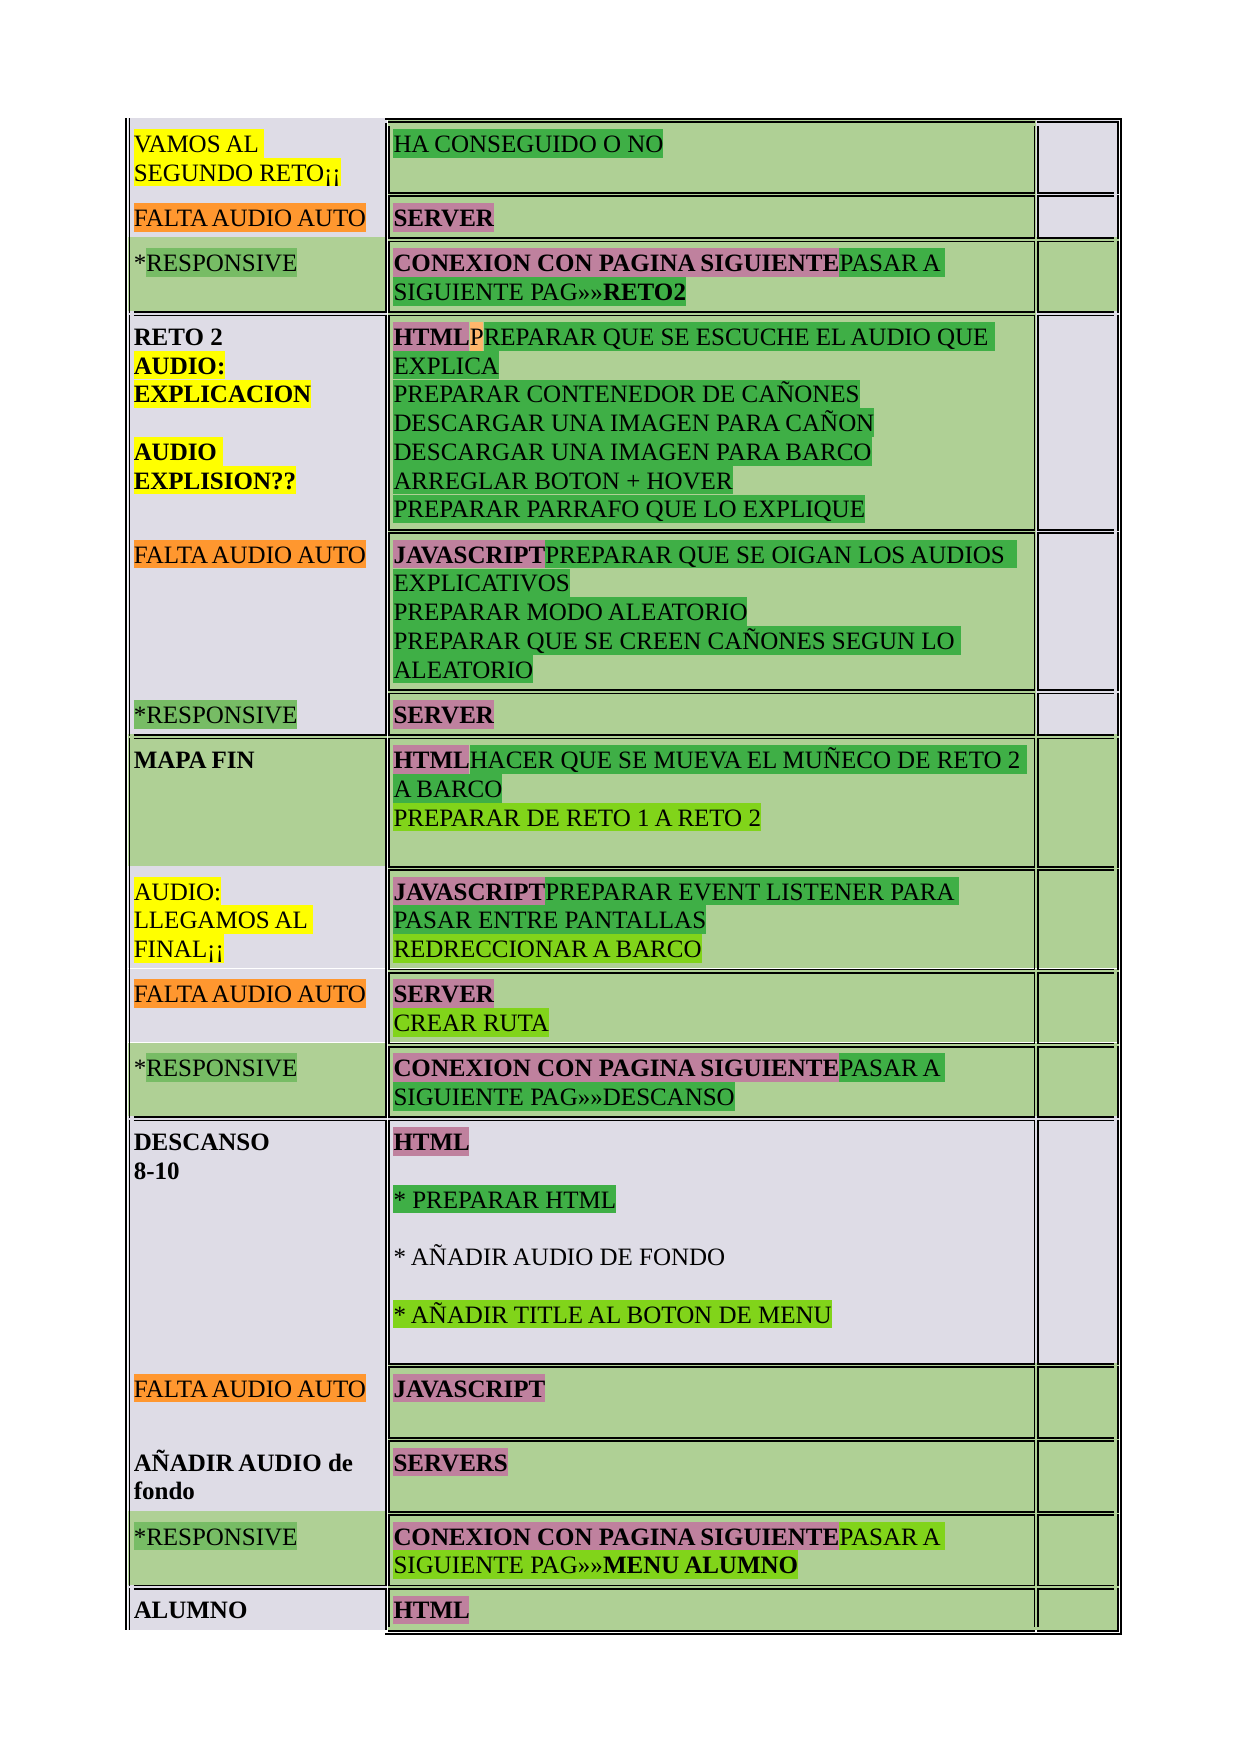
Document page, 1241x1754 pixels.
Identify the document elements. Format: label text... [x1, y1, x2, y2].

table_cell [1036, 866, 1119, 968]
table_cell HTMLPREPARAR QUE SE ESCUCHE EL AUDIO QUE EXPLICA PREPARAR CONTENEDOR DE CAÑONES DESCARGAR UNA IMAGEN PARA CAÑON DESCARGAR UNA IMAGEN PARA BARCO ARREGLAR BOTON + HOVER PREPARAR PARRAFO QUE LO EXPLIQUE [390, 316, 1034, 529]
table_cell *RESPONSIVE [130, 237, 385, 311]
table_cell CONEXION CON PAGINA SIGUIENTEPASAR A SIGUIENTE PAG»»DESCANSO [390, 1048, 1034, 1116]
table_cell HTMLHACER QUE SE MUEVA EL MUÑECO DE RETO 2 A BARCO PREPARAR DE RETO 1 A RETO 2 [390, 739, 1034, 866]
table_cell [1036, 969, 1119, 1042]
table_cell RETO 2 AUDIO: EXPLICACION AUDIO EXPLISION?? [128, 311, 387, 529]
table_cell [1036, 529, 1119, 689]
table_cell HA CONSEGUIDO O NO [388, 120, 1036, 192]
table_cell [1036, 1363, 1119, 1437]
table_cell JAVASCRIPTPREPARAR QUE SE OIGAN LOS AUDIOS EXPLICATIVOS PREPARAR MODO ALEATORIO PREPARAR QUE SE CREEN CAÑONES SEGUN LO ALEATORIO [390, 534, 1034, 689]
table_cell MAPA FIN [128, 734, 387, 866]
table_cell [1036, 1585, 1119, 1630]
table_cell *RESPONSIVE [130, 1043, 385, 1116]
table_cell [1036, 120, 1119, 192]
table_cell HTML [388, 1585, 1036, 1630]
table_cell [1036, 1116, 1119, 1363]
table_cell FALTA AUDIO AUTO [130, 529, 385, 689]
table_cell ALUMNO [128, 1585, 387, 1630]
table_cell AÑADIR AUDIO de fondo [130, 1437, 385, 1511]
table_cell DESCANSO 8-10 [128, 1116, 387, 1363]
table_cell SERVER [390, 694, 1034, 734]
table_cell FALTA AUDIO AUTO [130, 192, 385, 237]
table_cell [1036, 1043, 1119, 1116]
table_cell JAVASCRIPTPREPARAR EVENT LISTENER PARA PASAR ENTRE PANTALLAS REDRECCIONAR A BARCO [390, 871, 1034, 968]
table_cell SERVERS [390, 1442, 1034, 1511]
table_cell *RESPONSIVE [130, 1511, 385, 1585]
table_cell [1036, 734, 1119, 866]
table_cell [1036, 689, 1119, 734]
table_cell JAVASCRIPT [390, 1368, 1034, 1437]
table_cell *RESPONSIVE [130, 689, 385, 734]
table_cell AUDIO: LLEGAMOS AL FINAL¡¡ [130, 866, 385, 968]
table_cell VAMOS AL SEGUNDO RETO¡¡ [130, 118, 387, 192]
table_cell [1036, 1437, 1119, 1511]
table_cell HTML * PREPARAR HTML * AÑADIR AUDIO DE FONDO * AÑADIR TITLE AL BOTON DE MENU [390, 1121, 1034, 1363]
table_cell FALTA AUDIO AUTO [130, 1363, 385, 1437]
table_cell [1036, 1511, 1119, 1585]
table_cell [1036, 237, 1119, 311]
table_cell SERVER [390, 197, 1034, 237]
table_cell [1036, 311, 1119, 529]
table_cell FALTA AUDIO AUTO [130, 969, 385, 1042]
table_cell [1036, 192, 1119, 237]
table_cell CONEXION CON PAGINA SIGUIENTEPASAR A SIGUIENTE PAG»»RETO2 [390, 242, 1034, 311]
table_cell SERVER CREAR RUTA [390, 974, 1034, 1042]
table_cell CONEXION CON PAGINA SIGUIENTEPASAR A SIGUIENTE PAG»»MENU ALUMNO [390, 1516, 1034, 1585]
